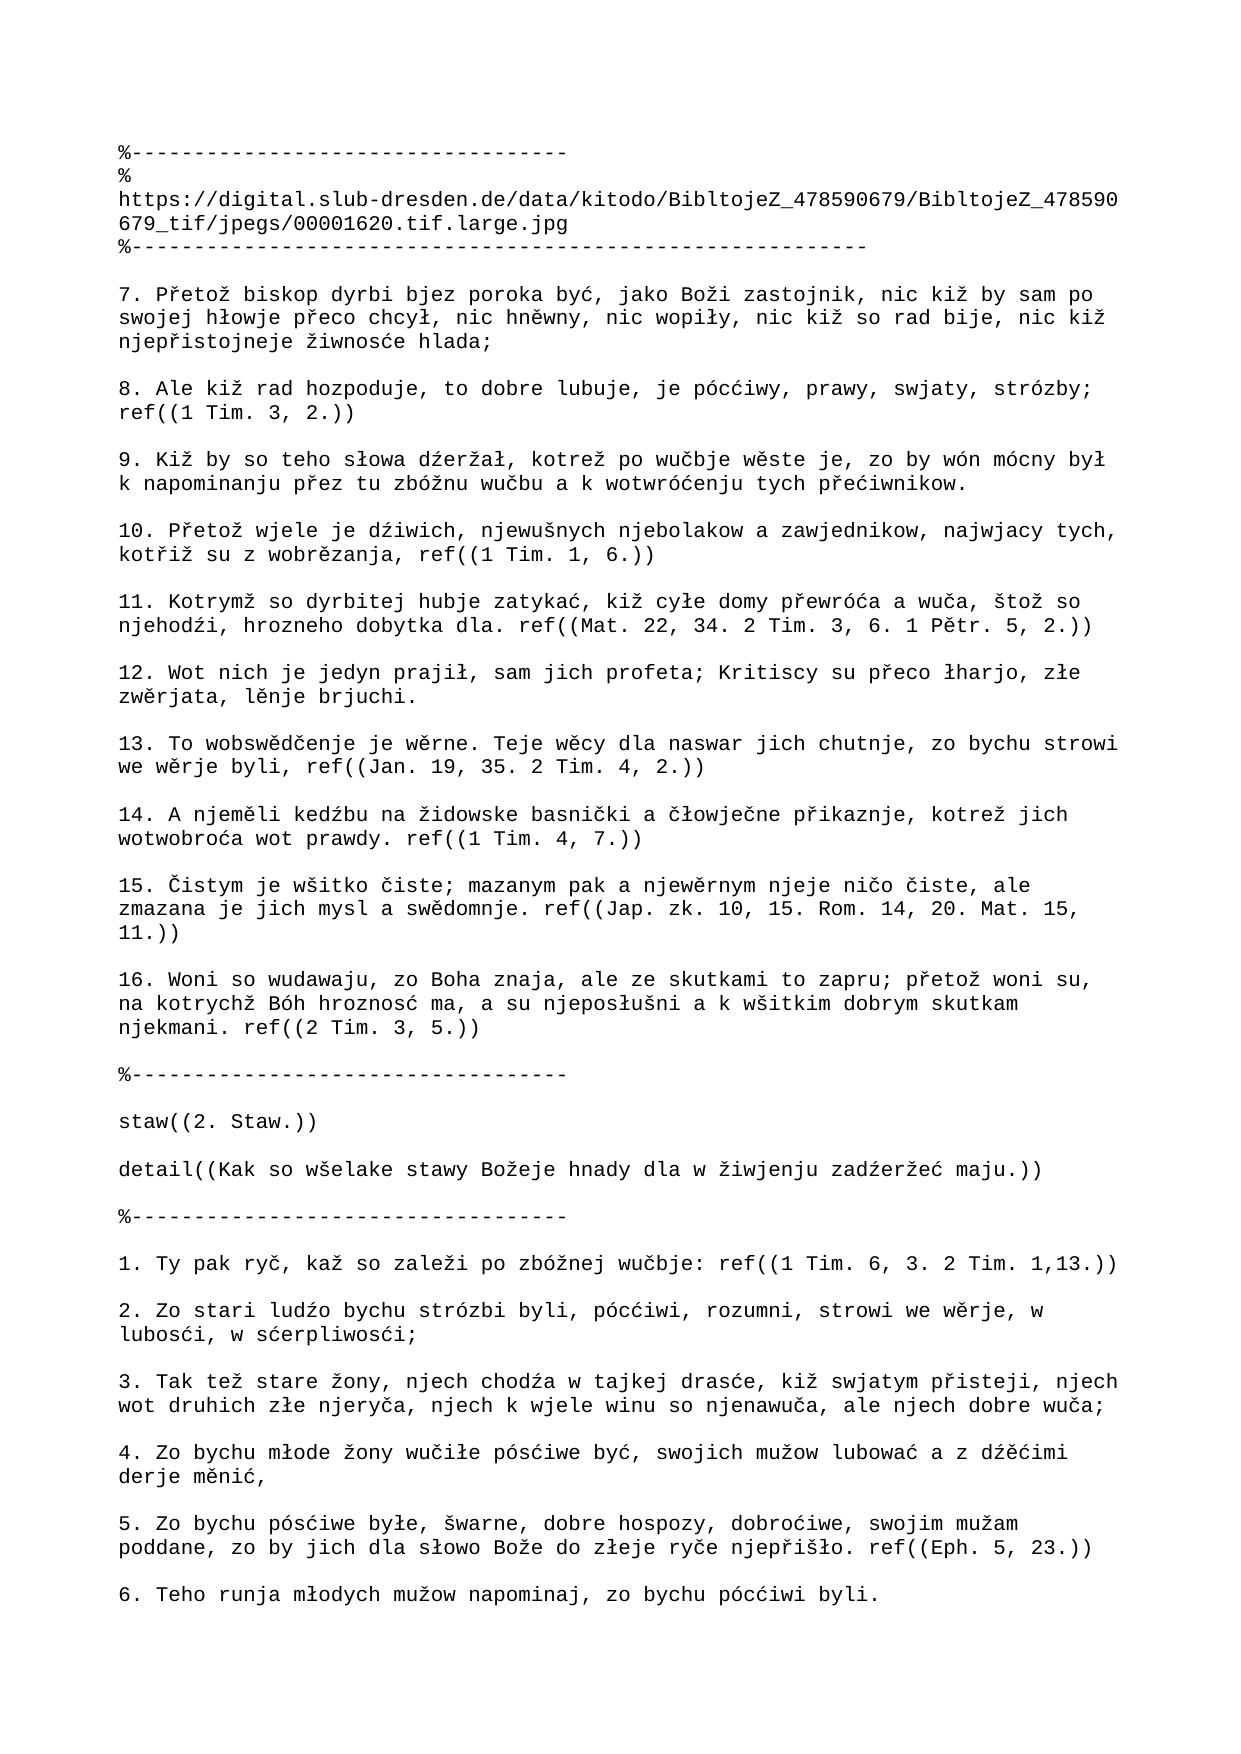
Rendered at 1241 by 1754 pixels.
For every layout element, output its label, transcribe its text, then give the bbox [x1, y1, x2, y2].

text 16. Woni so wudawaju, zo Boha znaja, ale ze skutkami to zapru; přetož woni su, na kotrychž Bóh hroznosć ma, a su njeposłušni a k wšitkim dobrym skutkam njekmani. ref((2 Tim. 3, 5.)) [118, 969, 1122, 1040]
text % https://digital.slub-dresden.de/data/kitodo/BibltojeZ_478590679/BibltojeZ_478590679_tif/jpegs/00001620.tif.large.jpg [118, 165, 1122, 236]
text 3. Tak tež stare žony, njech chodźa w tajkej drasće, kiž swjatym přisteji, njech wot druhich złe njeryča, njech k wjele winu so njenawuča, ale njech dobre wuča; [118, 1371, 1122, 1419]
text 9. Kiž by so teho słowa dźeržał, kotrež po wučbje wěste je, zo by wón mócny był k napominanju přez tu zbóžnu wučbu a k wotwróćenju tych přećiwnikow. [118, 449, 1122, 496]
text 13. To wobswědčenje je wěrne. Teje wěcy dla naswar jich chutnje, zo bychu strowi we wěrje byli, ref((Jan. 19, 35. 2 Tim. 4, 2.)) [118, 733, 1122, 780]
text 8. Ale kiž rad hozpoduje, to dobre lubuje, je pócćiwy, prawy, swjaty, strózby; ref((1 Tim. 3, 2.)) [118, 378, 1122, 426]
text 12. Wot nich je jedyn prajił, sam jich profeta; Kritiscy su přeco łharjo, złe zwěrjata, lěnje brjuchi. [118, 662, 1122, 709]
text 15. Čistym je wšitko čiste; mazanym pak a njewěrnym njeje ničo čiste, ale zmazana je jich mysl a swědomnje. ref((Jap. zk. 10, 15. Rom. 14, 20. Mat. 15, 11.)) [118, 875, 1122, 946]
text 10. Přetož wjele je dźiwich, njewušnych njebolakow a zawjednikow, najwjacy tych, kotřiž su z wobrězanja, ref((1 Tim. 1, 6.)) [118, 520, 1122, 567]
text 14. A njeměli kedźbu na židowske basnički a čłowječne přikaznje, kotrež jich wotwobroća wot prawdy. ref((1 Tim. 4, 7.)) [118, 804, 1122, 851]
text 2. Zo stari ludźo bychu strózbi byli, pócćiwi, rozumni, strowi we wěrje, w lubosći, w sćerpliwosći; [118, 1300, 1122, 1348]
text %----------------------------------- [118, 142, 1122, 165]
text 5. Zo bychu pósćiwe byłe, šwarne, dobre hospozy, dobroćiwe, swojim mužam poddane, zo by jich dla słowo Bože do złeje ryče njepřišło. ref((Eph. 5, 23.)) [118, 1513, 1122, 1561]
text 1. Ty pak ryč, kaž so zaleži po zbóžnej wučbje: ref((1 Tim. 6, 3. 2 Tim. 1,13.)) [118, 1253, 1122, 1277]
text 7. Přetož biskop dyrbi bjez poroka być, jako Boži zastojnik, nic kiž by sam po swojej hłowje přeco chcył, nic hněwny, nic wopiły, nic kiž so rad bije, nic kiž njepřistojneje žiwnosće hlada; [118, 284, 1122, 354]
text detail((Kak so wšelake stawy Božeje hnady dla w žiwjenju zadźeržeć maju.)) [118, 1158, 1122, 1182]
text staw((2. Staw.)) [118, 1111, 1122, 1135]
text 4. Zo bychu młode žony wučiłe pósćiwe być, swojich mužow lubować a z dźěćimi derje měnić, [118, 1442, 1122, 1489]
text %----------------------------------------------------------- [118, 236, 1122, 260]
text 11. Kotrymž so dyrbitej hubje zatykać, kiž cyłe domy přewróća a wuča, štož so njehodźi, hrozneho dobytka dla. ref((Mat. 22, 34. 2 Tim. 3, 6. 1 Pětr. 5, 2.)) [118, 591, 1122, 638]
text 6. Teho runja młodych mužow napominaj, zo bychu pócćiwi byli. [118, 1584, 1122, 1608]
text %----------------------------------- [118, 1064, 1122, 1088]
text %----------------------------------- [118, 1206, 1122, 1229]
